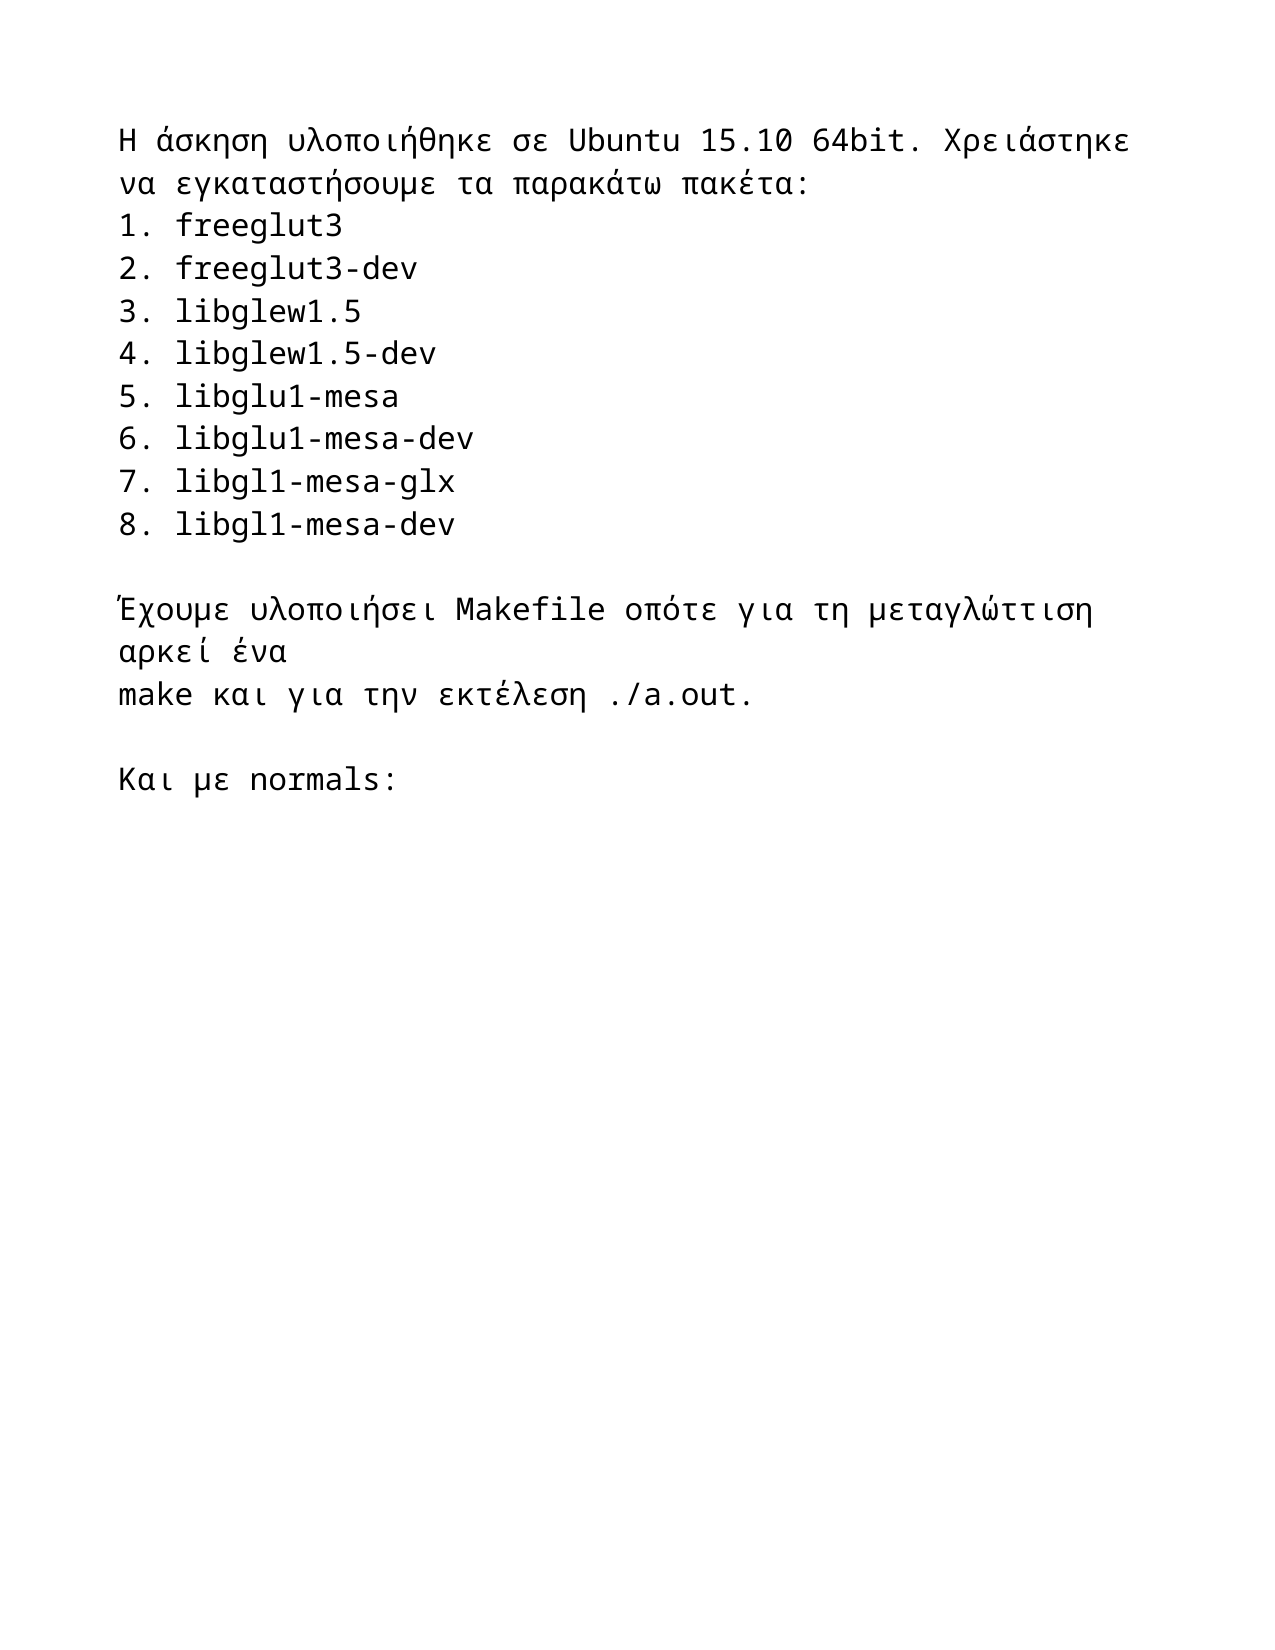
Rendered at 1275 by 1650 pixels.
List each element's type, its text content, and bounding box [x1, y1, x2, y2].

text Και με normals: [118, 757, 1157, 800]
text 2. freeglut3-dev [118, 246, 1157, 288]
text 5. libglu1-mesa [118, 374, 1157, 416]
text 4. libglew1.5-dev [118, 331, 1157, 374]
text make και για την εκτέλεση ./a.out. [118, 672, 1157, 714]
text Η άσκηση υλοποιήθηκε σε Ubuntu 15.10 64bit. Χρειάστηκε να εγκαταστήσουμε τα παρακάτω πακέτα: [118, 118, 1157, 203]
text 3. libglew1.5 [118, 288, 1157, 331]
text 6. libglu1-mesa-dev [118, 416, 1157, 459]
text Έχουμε υλοποιήσει Makefile οπότε για τη μεταγλώττιση αρκεί ένα [118, 587, 1157, 672]
text 1. freeglut3 [118, 203, 1157, 246]
text 8. libgl1-mesa-dev [118, 502, 1157, 544]
text 7. libgl1-mesa-glx [118, 459, 1157, 502]
